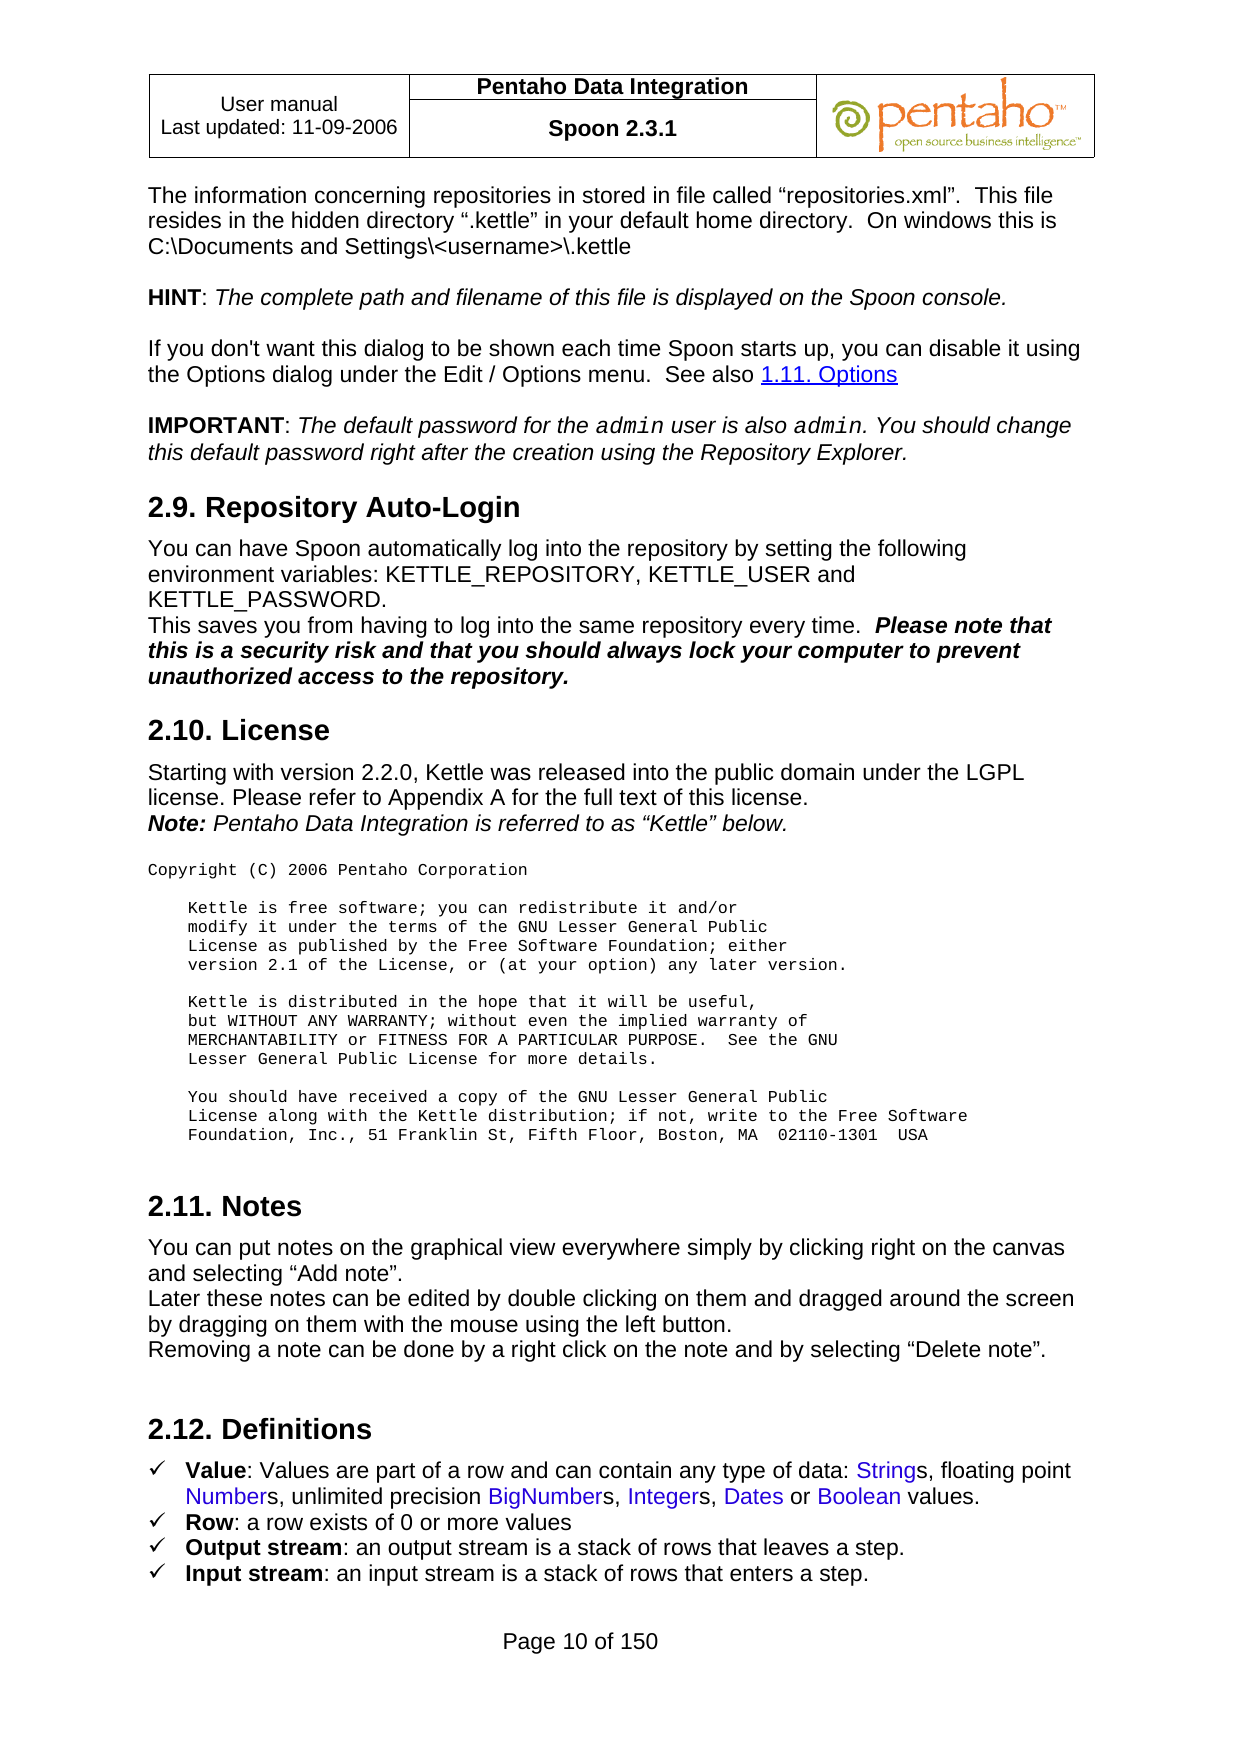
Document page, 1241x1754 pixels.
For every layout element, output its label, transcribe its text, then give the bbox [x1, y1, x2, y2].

text Removing a note can be done by a right click on the note and by selecting “Delete note”. [148, 1337, 1092, 1362]
list Value: Values are part of a row and can contain any type of data: Strings, floating point Numbers, unlimited precision BigNumbers, Integers, Dates or Boolean values. [148, 1458, 1092, 1509]
list Output stream: an output stream is a stack of rows that leaves a step. [148, 1535, 1092, 1561]
text The information concerning repositories in stored in file called “repositories.xml”. This file resides in the hidden directory “.kettle” in your default home directory. On windows this is C:\Documents and Settings\<username>\.kettle [148, 183, 1092, 259]
text You can have Spoon automatically log into the repository by setting the following environment variables: KETTLE_REPOSITORY, KETTLE_USER and KETTLE_PASSWORD. [148, 536, 1092, 612]
text Note: Pentaho Data Integration is referred to as “Kettle” below. [148, 810, 1092, 836]
subtitle Definitions [148, 1413, 1092, 1446]
text You can put notes on the graphical view everywhere simply by clicking right on the canvas and selecting “Add note”. [148, 1235, 1092, 1286]
text If you don't want this dialog to be shown each time Spoon starts up, you can disable it using the Options dialog under the Edit / Options menu. See also 1.11. Options [148, 336, 1092, 387]
subtitle Repository Auto-Login [148, 491, 1092, 523]
text Copyright (C) 2006 Pentaho Corporation Kettle is free software; you can redistribute it and/or modify it under the terms of the GNU Lesser General Public License as published by the Free Software Foundation; either version 2.1 of the License, or (at your option) any later version. Kettle is distributed in the hope that it will be useful, but WITHOUT ANY WARRANTY; without even the implied warranty of MERCHANTABILITY or FITNESS FOR A PARTICULAR PURPOSE. See the GNU Lesser General Public License for more details. You should have received a copy of the GNU Lesser General Public License along with the Kettle distribution; if not, write to the Free Software Foundation, Inc., 51 Franklin St, Fifth Floor, Boston, MA 02110-1301 USA [148, 861, 1092, 1146]
subtitle License [148, 714, 1092, 747]
text IMPORTANT: The default password for the admin user is also admin. You should change this default password right after the creation using the Repository Explorer. [148, 412, 1092, 466]
text Later these notes can be edited by double clicking on them and dragged around the screen by dragging on them with the mouse using the left button. [148, 1286, 1092, 1337]
text HINT: The complete path and filename of this file is displayed on the Spoon console. [148, 285, 1092, 310]
text This saves you from having to log into the same repository every time. Please note that this is a security risk and that you should always lock your computer to prevent unauthorized access to the repository. [148, 612, 1092, 689]
subtitle Notes [148, 1189, 1092, 1222]
list Input stream: an input stream is a stack of rows that enters a step. [148, 1561, 1092, 1587]
text Starting with version 2.2.0, Kettle was released into the public domain under the LGPL license. Please refer to Appendix A for the full text of this license. [148, 759, 1092, 810]
list Row: a row exists of 0 or more values [148, 1509, 1092, 1535]
